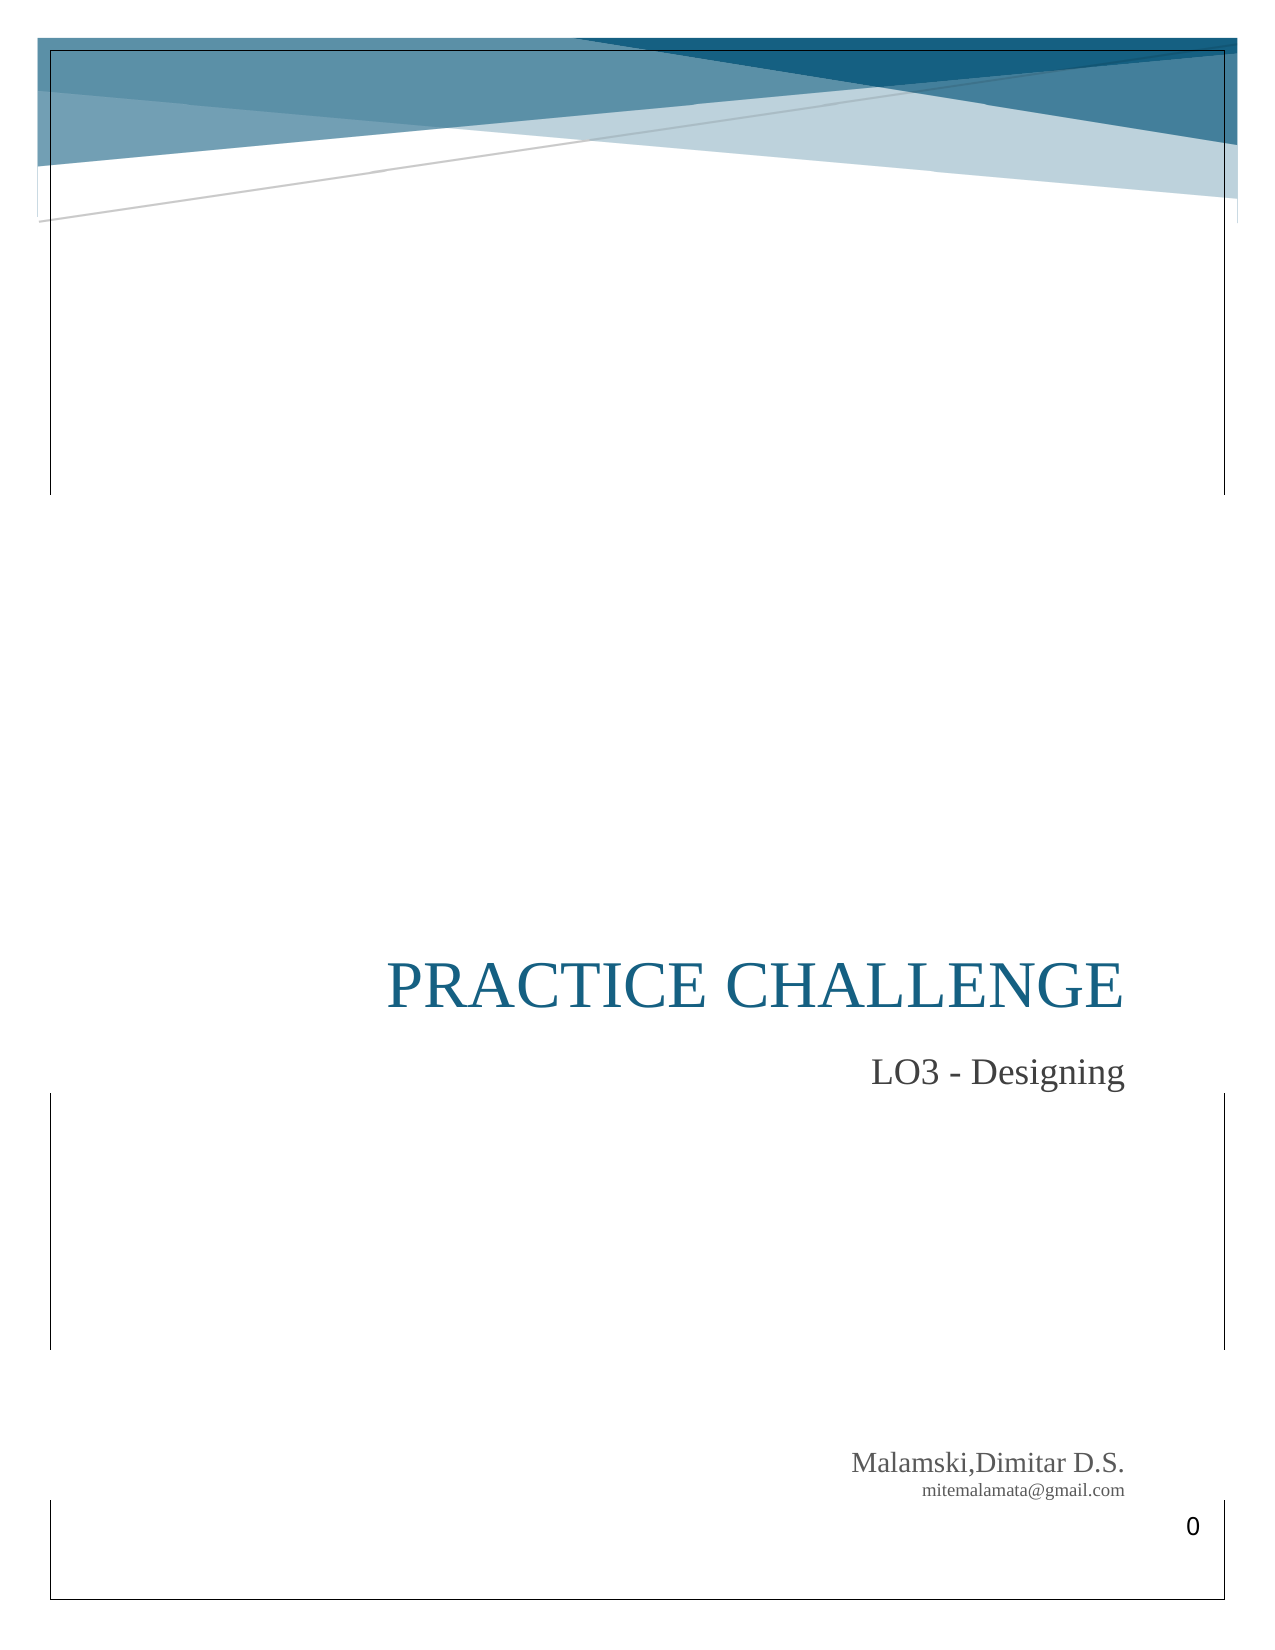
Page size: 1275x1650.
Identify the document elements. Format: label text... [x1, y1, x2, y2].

text Practice challenge [300, 945, 1125, 1022]
text LO3 - Designing [300, 1050, 1125, 1093]
text Malamski,Dimitar D.S. [300, 1445, 1125, 1478]
text mitemalamata@gmail.com [300, 1478, 1125, 1500]
